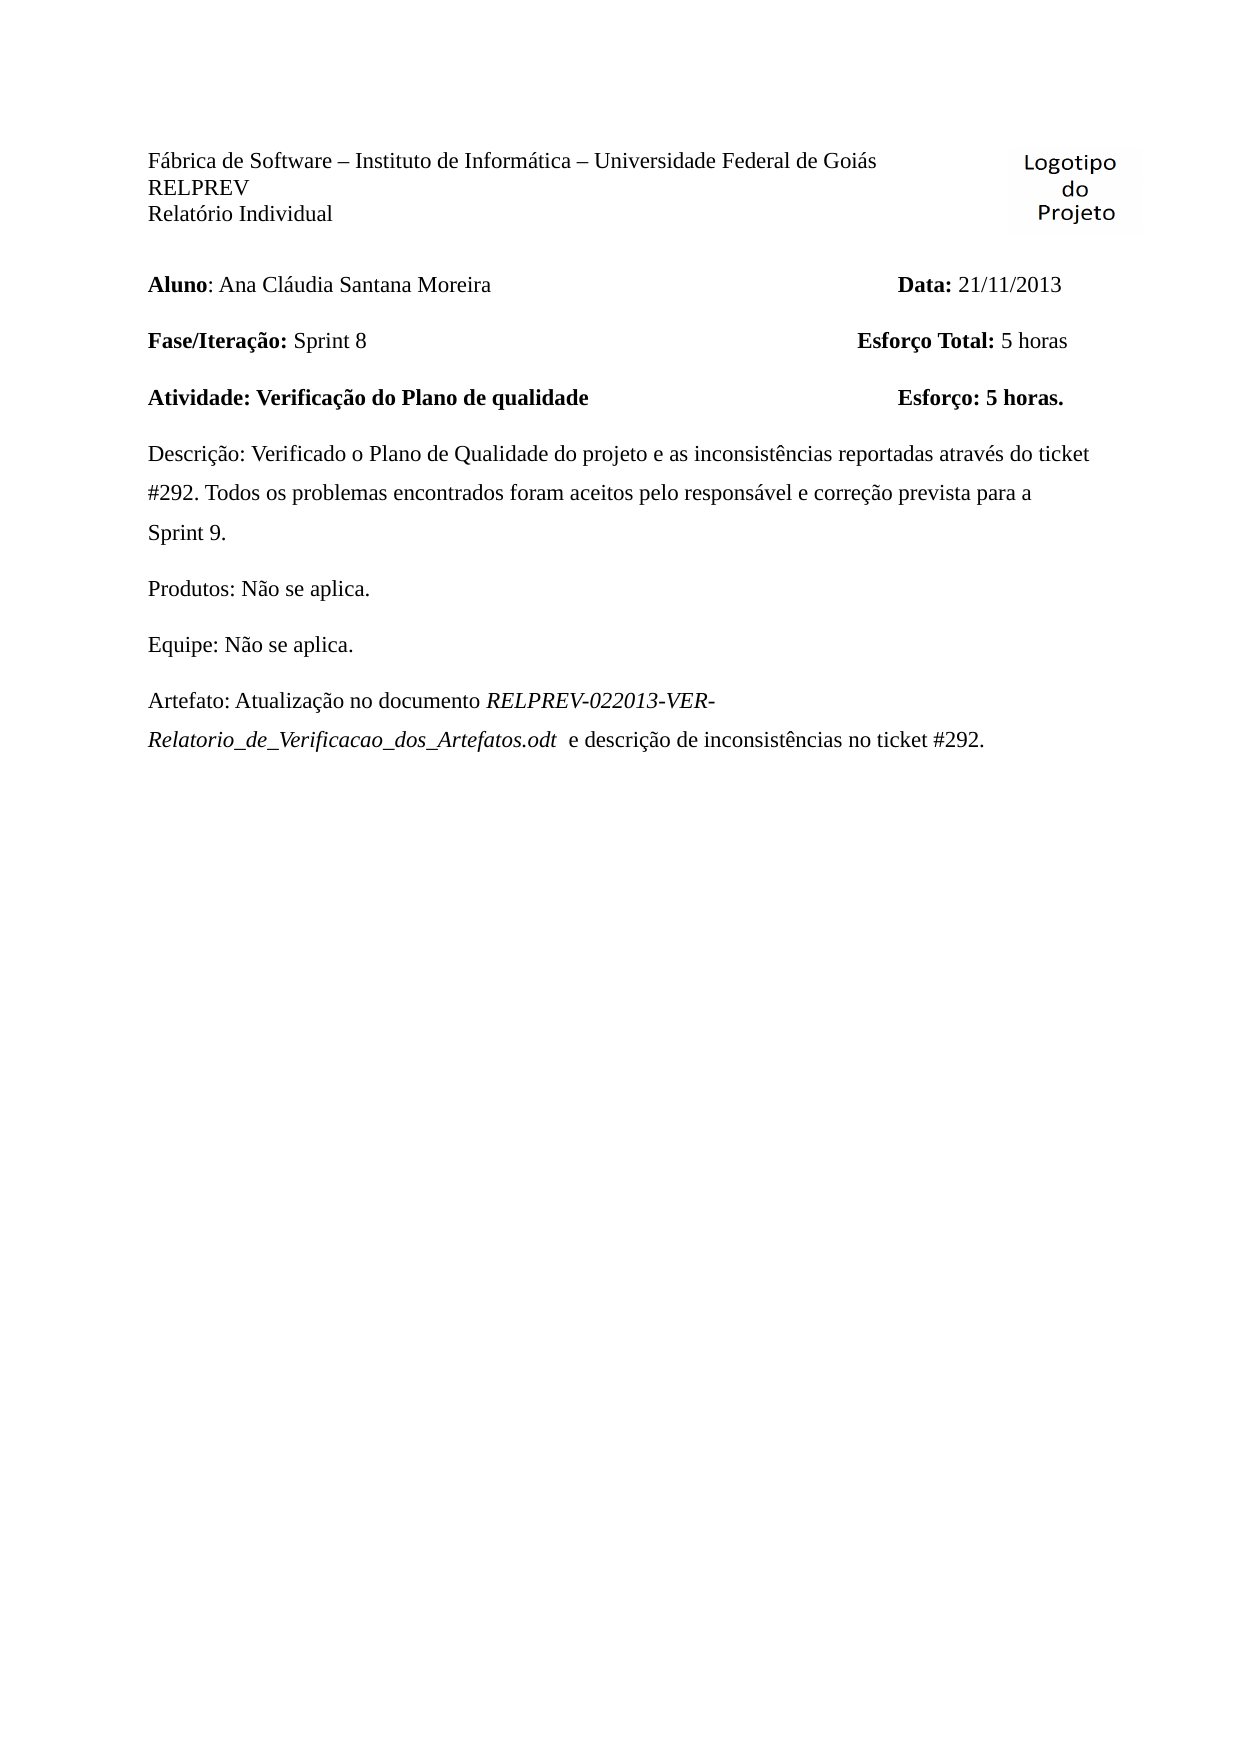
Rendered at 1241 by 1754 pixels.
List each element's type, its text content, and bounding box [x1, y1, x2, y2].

text Equipe: Não se aplica. [148, 631, 1093, 657]
text Produtos: Não se aplica. [148, 575, 1093, 601]
text Descrição: Verificado o Plano de Qualidade do projeto e as inconsistências reportadas através do ticket #292. Todos os problemas encontrados foram aceitos pelo responsável e correção prevista para a Sprint 9. [148, 440, 1093, 545]
text Aluno: Ana Cláudia Santana Moreira Data: 21/11/2013 [148, 271, 1093, 298]
text Fase/Iteração: Sprint 8 Esforço Total: 5 horas [148, 327, 1093, 354]
text Atividade: Verificação do Plano de qualidade Esforço: 5 horas. [148, 383, 1093, 410]
text Artefato: Atualização no documento RELPREV-022013-VER-Relatorio_de_Verificacao_dos_Artefatos.odt e descrição de inconsistências no ticket #292. [148, 687, 1093, 753]
